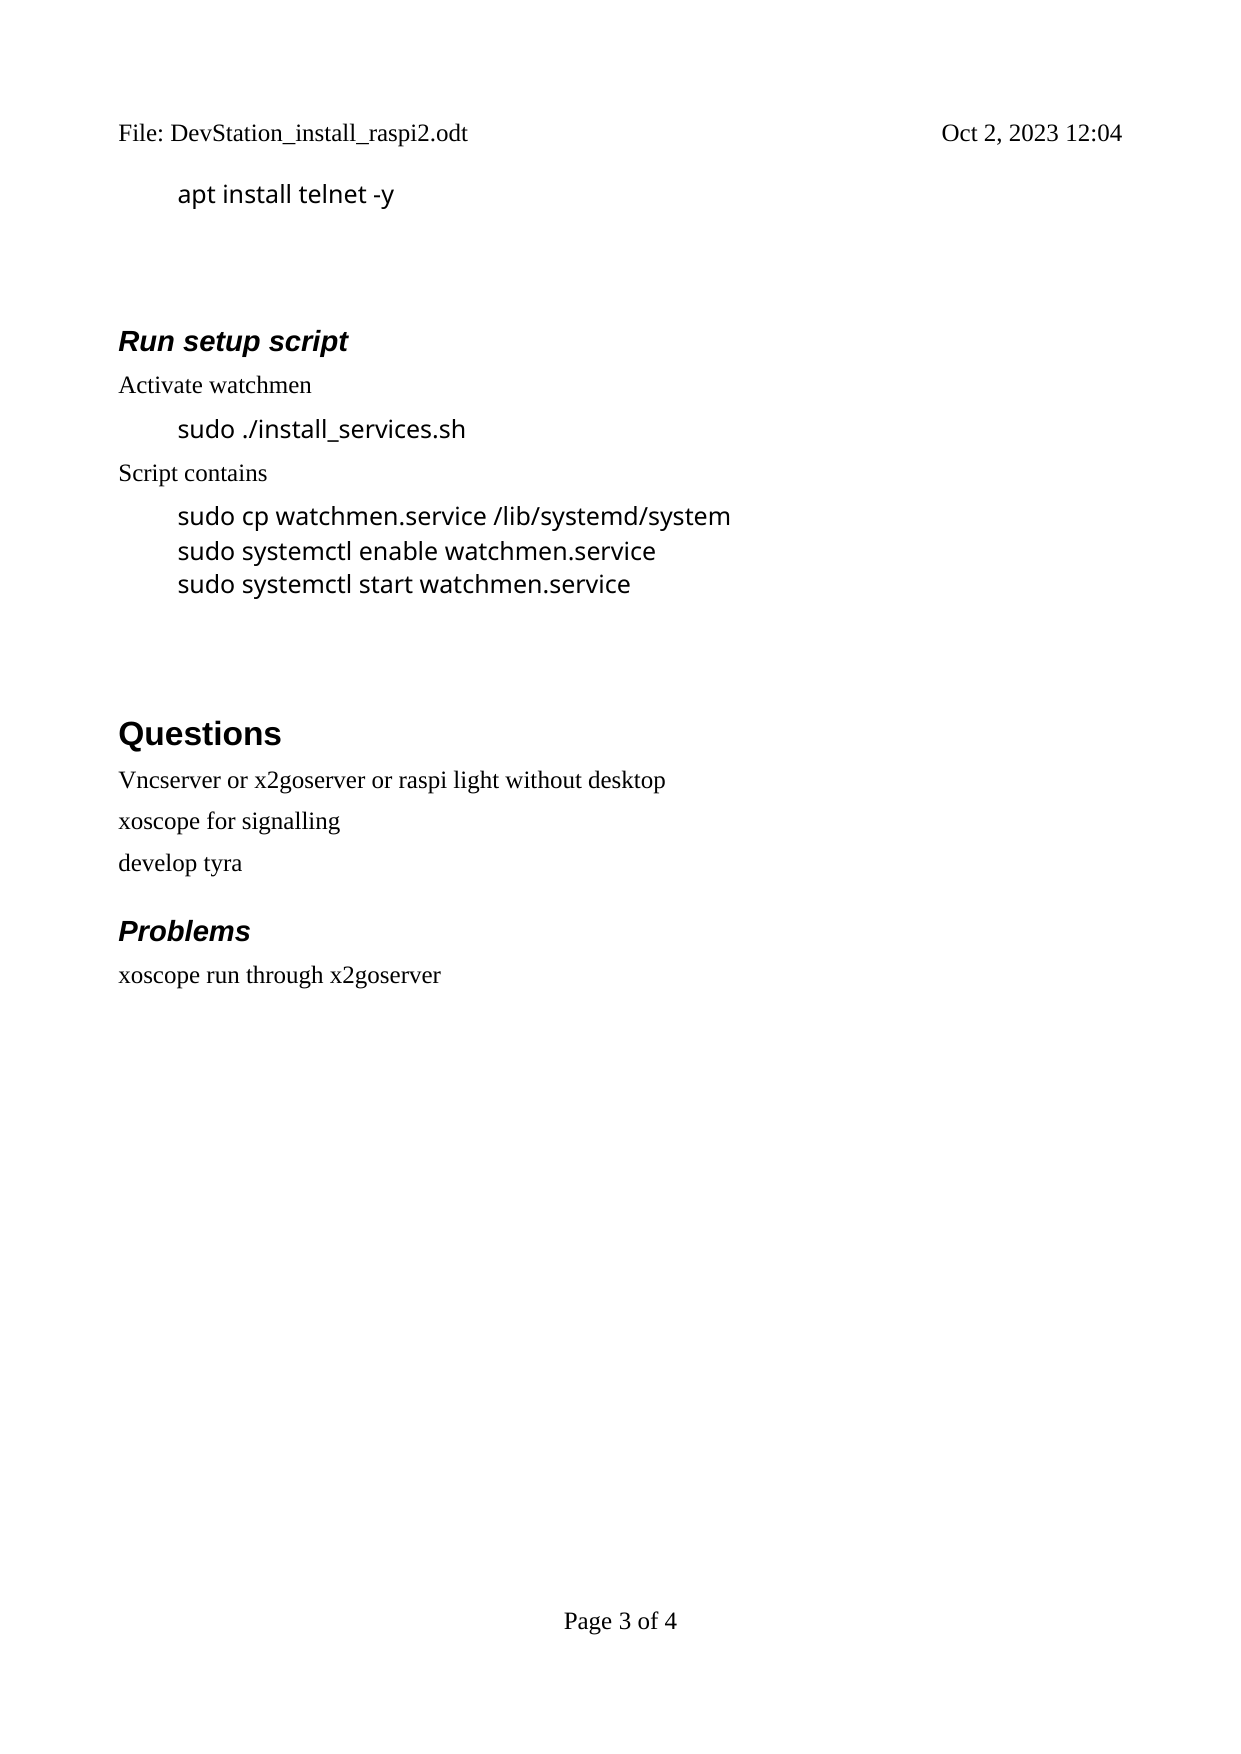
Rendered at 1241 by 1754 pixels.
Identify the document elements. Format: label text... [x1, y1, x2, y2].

text sudo ./install_services.sh [177, 411, 1122, 445]
text Script contains [118, 458, 1122, 487]
subtitle Questions [118, 714, 1122, 753]
text apt install telnet -y [177, 177, 1122, 245]
text Activate watchmen [118, 370, 1122, 399]
text sudo cp watchmen.service /lib/systemd/system sudo systemctl enable watchmen.service sudo systemctl start watchmen.service [177, 499, 1122, 635]
text develop tyra [118, 848, 1122, 876]
subtitle Problems [118, 914, 1122, 947]
subtitle Run setup script [118, 324, 1122, 357]
text xoscope run through x2goserver [118, 960, 1122, 989]
text xoscope for signalling [118, 806, 1122, 835]
text Vncserver or x2goserver or raspi light without desktop [118, 765, 1122, 794]
